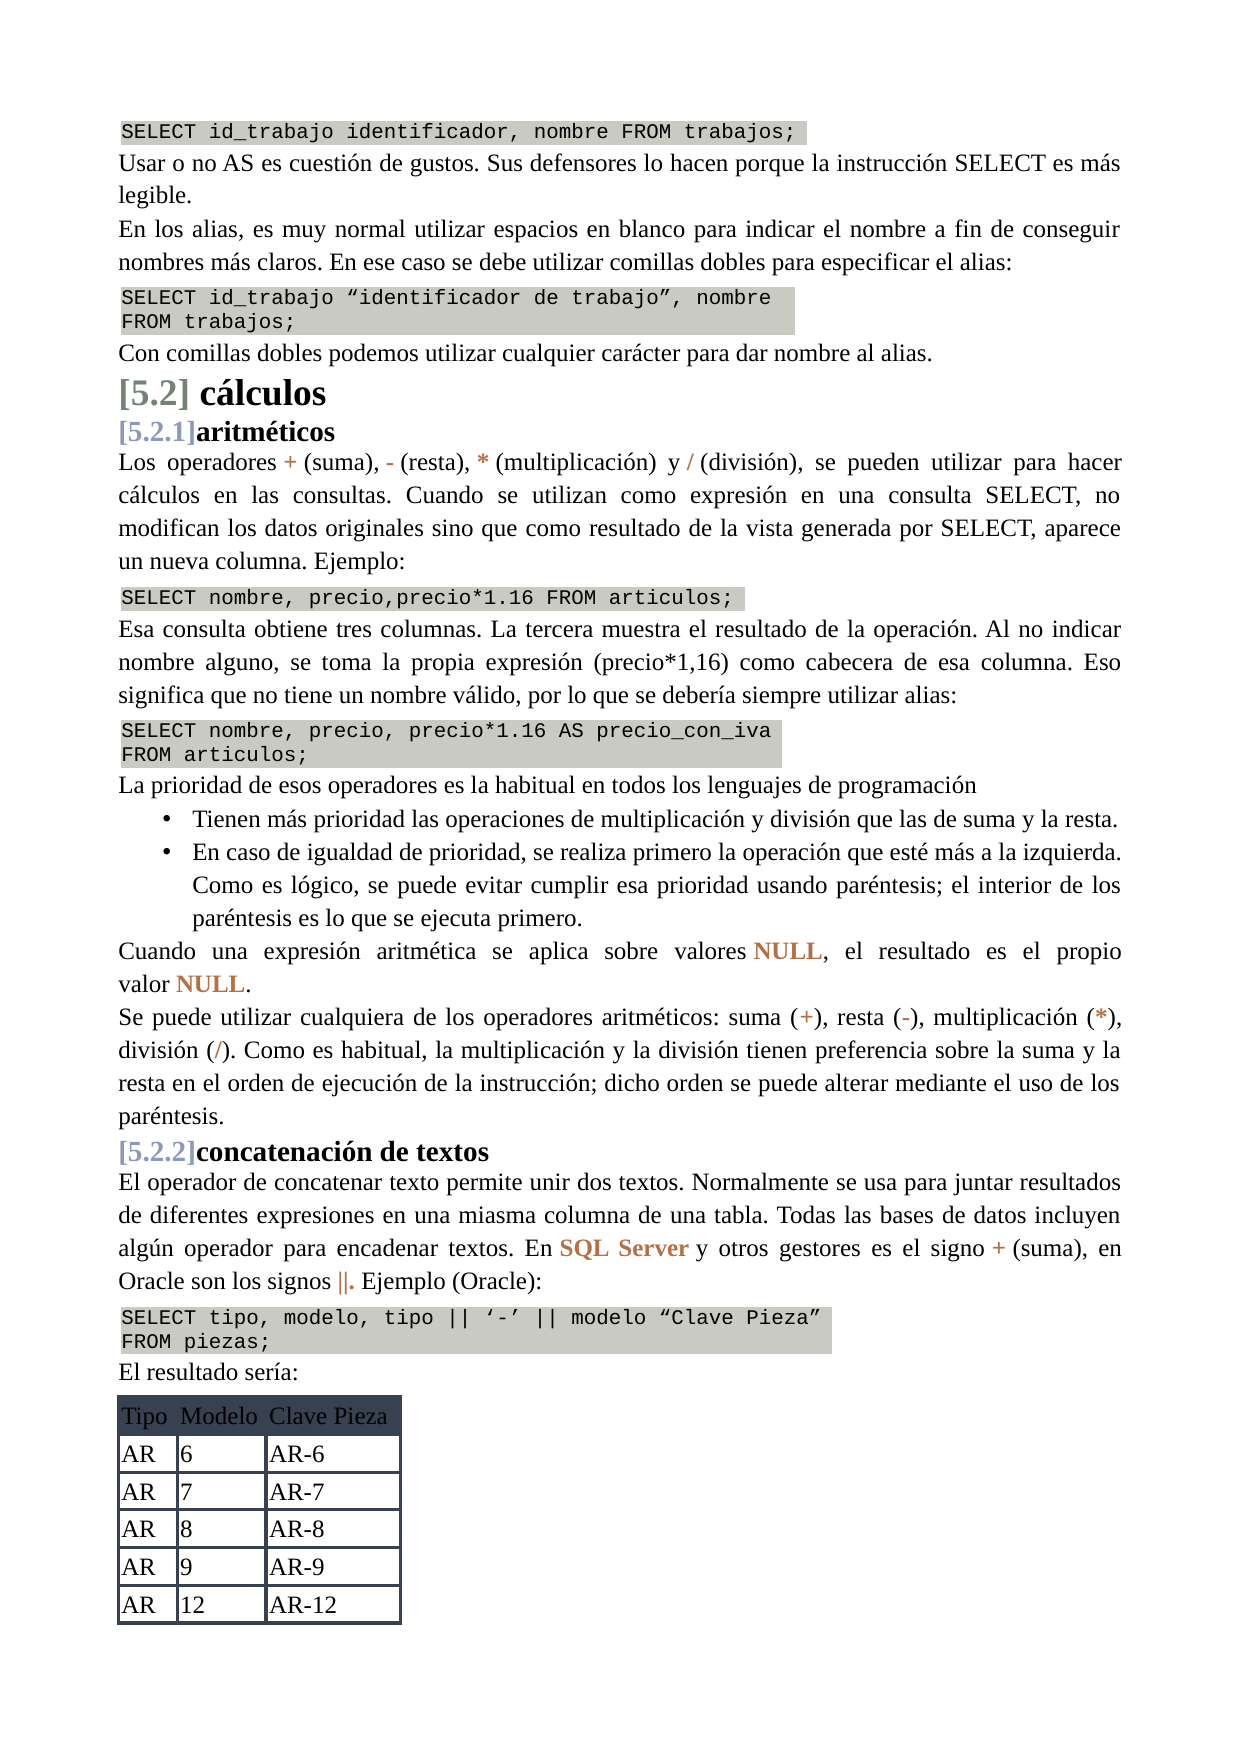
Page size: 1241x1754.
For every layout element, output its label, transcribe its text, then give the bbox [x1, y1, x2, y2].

list En caso de igualdad de prioridad, se realiza primero la operación que esté más a la izquierda. Como es lógico, se puede evitar cumplir esa prioridad usando paréntesis; el interior de los paréntesis es lo que se ejecuta primero. [162, 837, 1122, 931]
table_cell AR-12 [268, 1587, 399, 1621]
table_cell AR [120, 1474, 176, 1508]
text En los alias, es muy normal utilizar espacios en blanco para indicar el nombre a fin de conseguir nombres más claros. En ese caso se debe utilizar comillas dobles para especificar el alias: [118, 214, 1122, 275]
table_header SELECT tipo, modelo, tipo || ‘-’ || modelo “Clave Pieza” FROM piezas; [118, 1304, 835, 1357]
table_header SELECT nombre, precio,precio*1.16 FROM articulos; [118, 584, 748, 614]
text Se puede utilizar cualquiera de los operadores aritméticos: suma (+), resta (-), multiplicación (*), división (/). Como es habitual, la multiplicación y la división tienen preferencia sobre la suma y la resta en el orden de ejecución de la instrucción; dicho orden se puede alterar mediante el uso de los paréntesis. [118, 1002, 1122, 1129]
table_header Tipo [120, 1398, 176, 1433]
text Cuando una expresión aritmética se aplica sobre valores NULL, el resultado es el propio valor NULL. [118, 936, 1122, 997]
text El operador de concatenar texto permite unir dos textos. Normalmente se usa para juntar resultados de diferentes expresiones en una miasma columna de una tabla. Todas las bases de datos incluyen algún operador para encadenar textos. En SQL Server y otros gestores es el signo + (suma), en Oracle son los signos ||. Ejemplo (Oracle): [118, 1167, 1122, 1295]
subtitle [5.2.2]concatenación de textos [118, 1134, 1122, 1167]
text Usar o no AS es cuestión de gustos. Sus defensores lo hacen porque la instrucción SELECT es más legible. [118, 148, 1122, 209]
table_cell 9 [179, 1549, 264, 1584]
table_header SELECT id_trabajo “identificador de trabajo”, nombre FROM trabajos; [118, 285, 798, 338]
table_cell AR-9 [268, 1549, 399, 1584]
table_header SELECT id_trabajo identificador, nombre FROM trabajos; [118, 118, 810, 148]
table_cell 12 [179, 1587, 264, 1621]
table_header Clave Pieza [268, 1398, 399, 1433]
text La prioridad de esos operadores es la habitual en todos los lenguajes de programación [118, 771, 1122, 799]
text Esa consulta obtiene tres columnas. La tercera muestra el resultado de la operación. Al no indicar nombre alguno, se toma la propia expresión (precio*1,16) como cabecera de esa columna. Eso significa que no tiene un nombre válido, por lo que se debería siempre utilizar alias: [118, 614, 1122, 708]
table_cell 8 [179, 1511, 264, 1546]
table_cell 7 [179, 1474, 264, 1508]
text El resultado sería: [118, 1357, 1122, 1386]
table_cell AR [120, 1436, 176, 1471]
table_cell AR [120, 1511, 176, 1546]
table_cell AR-7 [268, 1474, 399, 1508]
list Tienen más prioridad las operaciones de multiplicación y división que las de suma y la resta. [162, 804, 1122, 832]
subtitle [5.2] cálculos [118, 371, 1122, 414]
table_header SELECT nombre, precio, precio*1.16 AS precio_con_iva FROM articulos; [118, 718, 785, 771]
table_cell AR-6 [268, 1436, 399, 1471]
subtitle [5.2.1]aritméticos [118, 414, 1122, 447]
table_cell AR [120, 1549, 176, 1584]
table_cell AR-8 [268, 1511, 399, 1546]
text Los operadores + (suma), - (resta), * (multiplicación) y / (división), se pueden utilizar para hacer cálculos en las consultas. Cuando se utilizan como expresión en una consulta SELECT, no modifican los datos originales sino que como resultado de la vista generada por SELECT, aparece un nueva columna. Ejemplo: [118, 447, 1122, 575]
table_header Modelo [179, 1398, 264, 1433]
text Con comillas dobles podemos utilizar cualquier carácter para dar nombre al alias. [118, 338, 1122, 366]
table_cell 6 [179, 1436, 264, 1471]
table_cell AR [120, 1587, 176, 1621]
